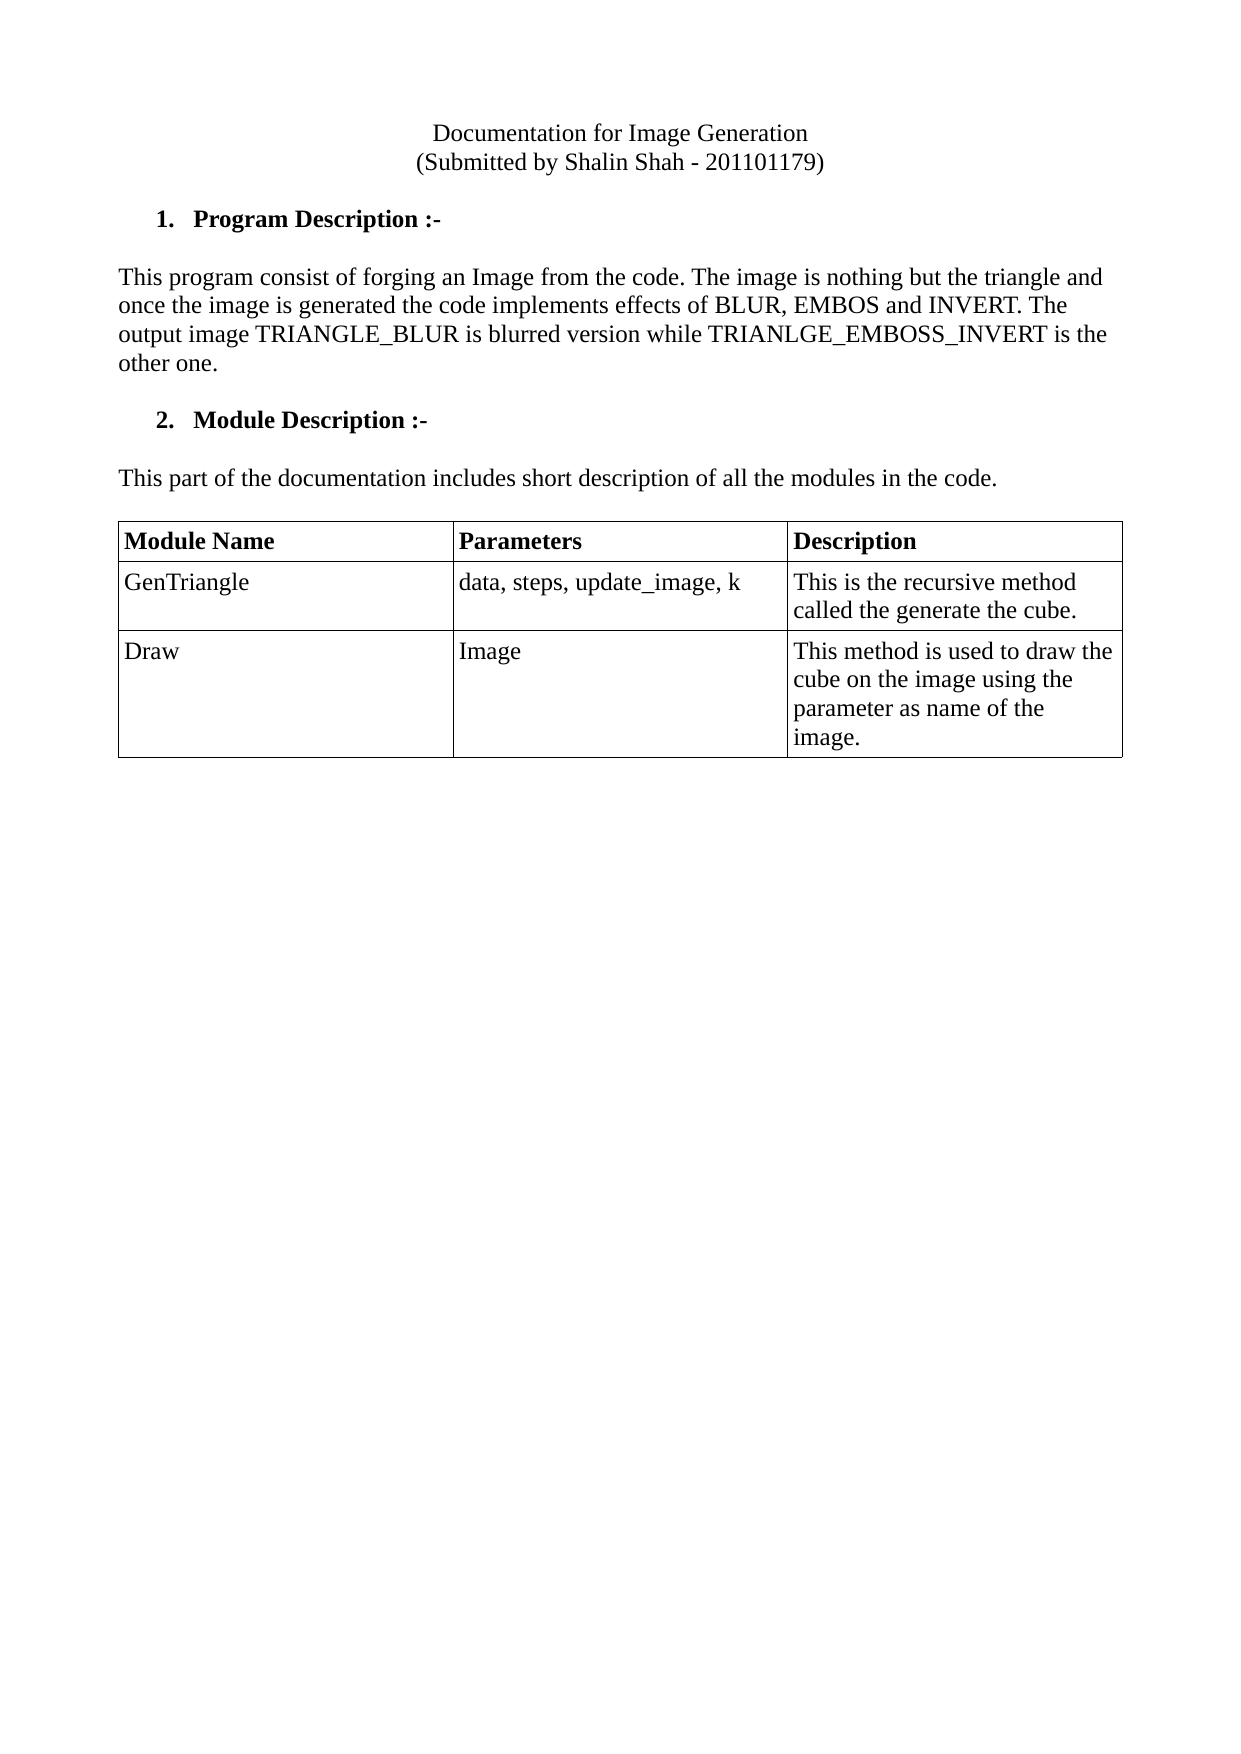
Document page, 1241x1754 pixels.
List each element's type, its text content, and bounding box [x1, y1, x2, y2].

table_cell This method is used to draw the cube on the image using the parameter as name of the image. [788, 631, 1122, 757]
table_cell Draw [119, 631, 453, 757]
table_cell Image [454, 631, 787, 757]
table_header Parameters [454, 522, 787, 561]
text (Submitted by Shalin Shah - 201101179) [118, 147, 1122, 176]
table_cell This is the recursive method called the generate the cube. [788, 562, 1122, 630]
table_cell data, steps, update_image, k [454, 562, 787, 630]
text This program consist of forging an Image from the code. The image is nothing but the triangle and once the image is generated the code implements effects of BLUR, EMBOS and INVERT. The output image TRIANGLE_BLUR is blurred version while TRIANLGE_EMBOSS_INVERT is the other one. [118, 262, 1122, 377]
text Documentation for Image Generation [118, 118, 1122, 147]
table_cell GenTriangle [119, 562, 453, 630]
text This part of the documentation includes short description of all the modules in the code. [118, 463, 1122, 492]
list Module Description :- [156, 406, 1122, 434]
list Program Description :- [156, 204, 1122, 233]
table_header Description [788, 522, 1122, 561]
table_header Module Name [119, 522, 453, 561]
